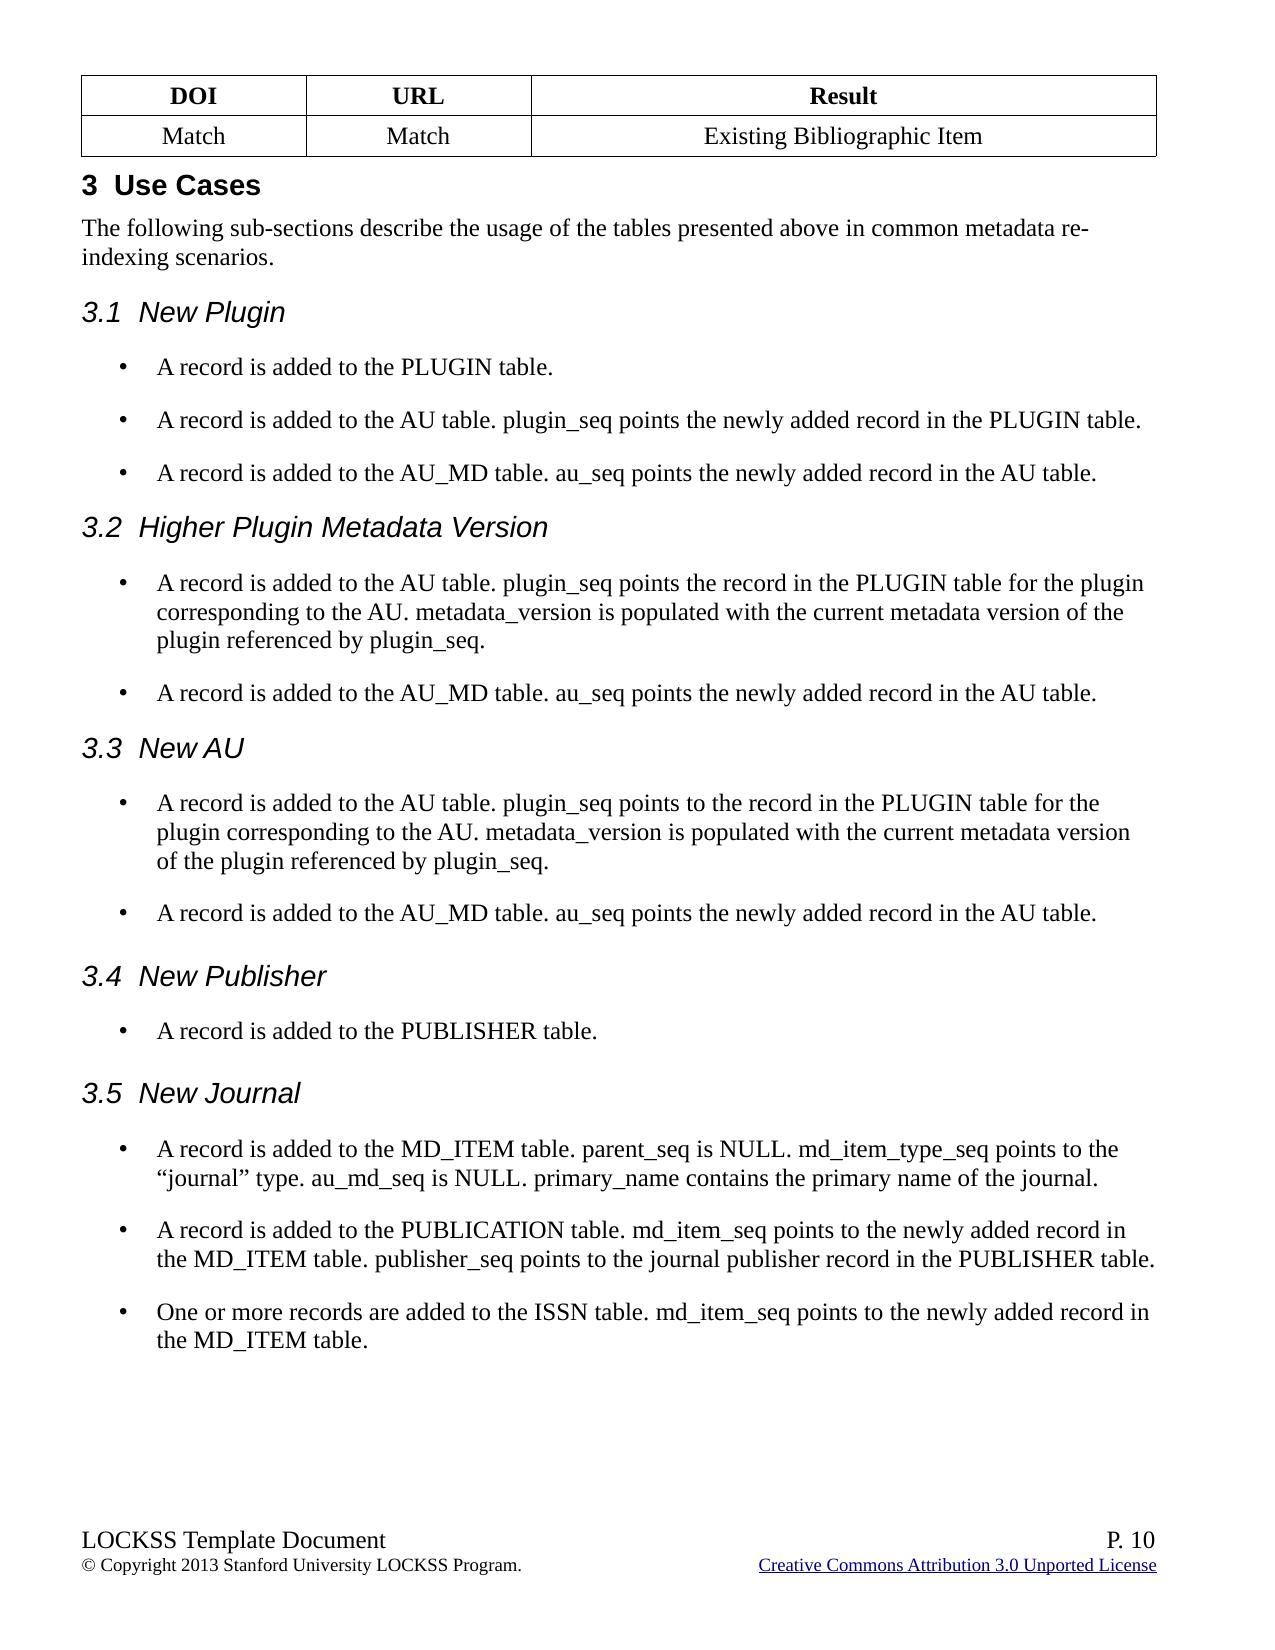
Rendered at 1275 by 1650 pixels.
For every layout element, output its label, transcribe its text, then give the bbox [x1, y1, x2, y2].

table_cell Match [82, 116, 306, 156]
table_cell Match [307, 116, 531, 156]
table_header Result [532, 76, 1156, 115]
subtitle Use Cases [81, 168, 1157, 201]
subtitle New Plugin [81, 295, 1157, 328]
subtitle Higher Plugin Metadata Version [81, 510, 1157, 544]
list A record is added to the PLUGIN table. [119, 352, 1157, 381]
table_cell Existing Bibliographic Item [532, 116, 1156, 156]
list One or more records are added to the ISSN table. md_item_seq points to the newly added record in the MD_ITEM table. [119, 1297, 1157, 1354]
list A record is added to the AU_MD table. au_seq points the newly added record in the AU table. [119, 458, 1157, 486]
list A record is added to the PUBLICATION table. md_item_seq points to the newly added record in the MD_ITEM table. publisher_seq points to the journal publisher record in the PUBLISHER table. [119, 1215, 1157, 1273]
list A record is added to the AU_MD table. au_seq points the newly added record in the AU table. [119, 678, 1157, 707]
list A record is added to the AU table. plugin_seq points to the record in the PLUGIN table for the plugin corresponding to the AU. metadata_version is populated with the current metadata version of the plugin referenced by plugin_seq. [119, 788, 1157, 874]
list A record is added to the MD_ITEM table. parent_seq is NULL. md_item_type_seq points to the “journal” type. au_md_seq is NULL. primary_name contains the primary name of the journal. [119, 1134, 1157, 1191]
subtitle New Journal [81, 1076, 1157, 1110]
list A record is added to the AU table. plugin_seq points the newly added record in the PLUGIN table. [119, 405, 1157, 434]
table_header URL [307, 76, 531, 115]
list A record is added to the AU table. plugin_seq points the record in the PLUGIN table for the plugin corresponding to the AU. metadata_version is populated with the current metadata version of the plugin referenced by plugin_seq. [119, 568, 1157, 654]
list A record is added to the PUBLISHER table. [119, 1016, 1157, 1045]
subtitle New Publisher [81, 959, 1157, 992]
table_header DOI [82, 76, 306, 115]
text The following sub-sections describe the usage of the tables presented above in common metadata re-indexing scenarios. [81, 213, 1157, 271]
subtitle New AU [81, 731, 1157, 764]
list A record is added to the AU_MD table. au_seq points the newly added record in the AU table. [119, 898, 1157, 927]
